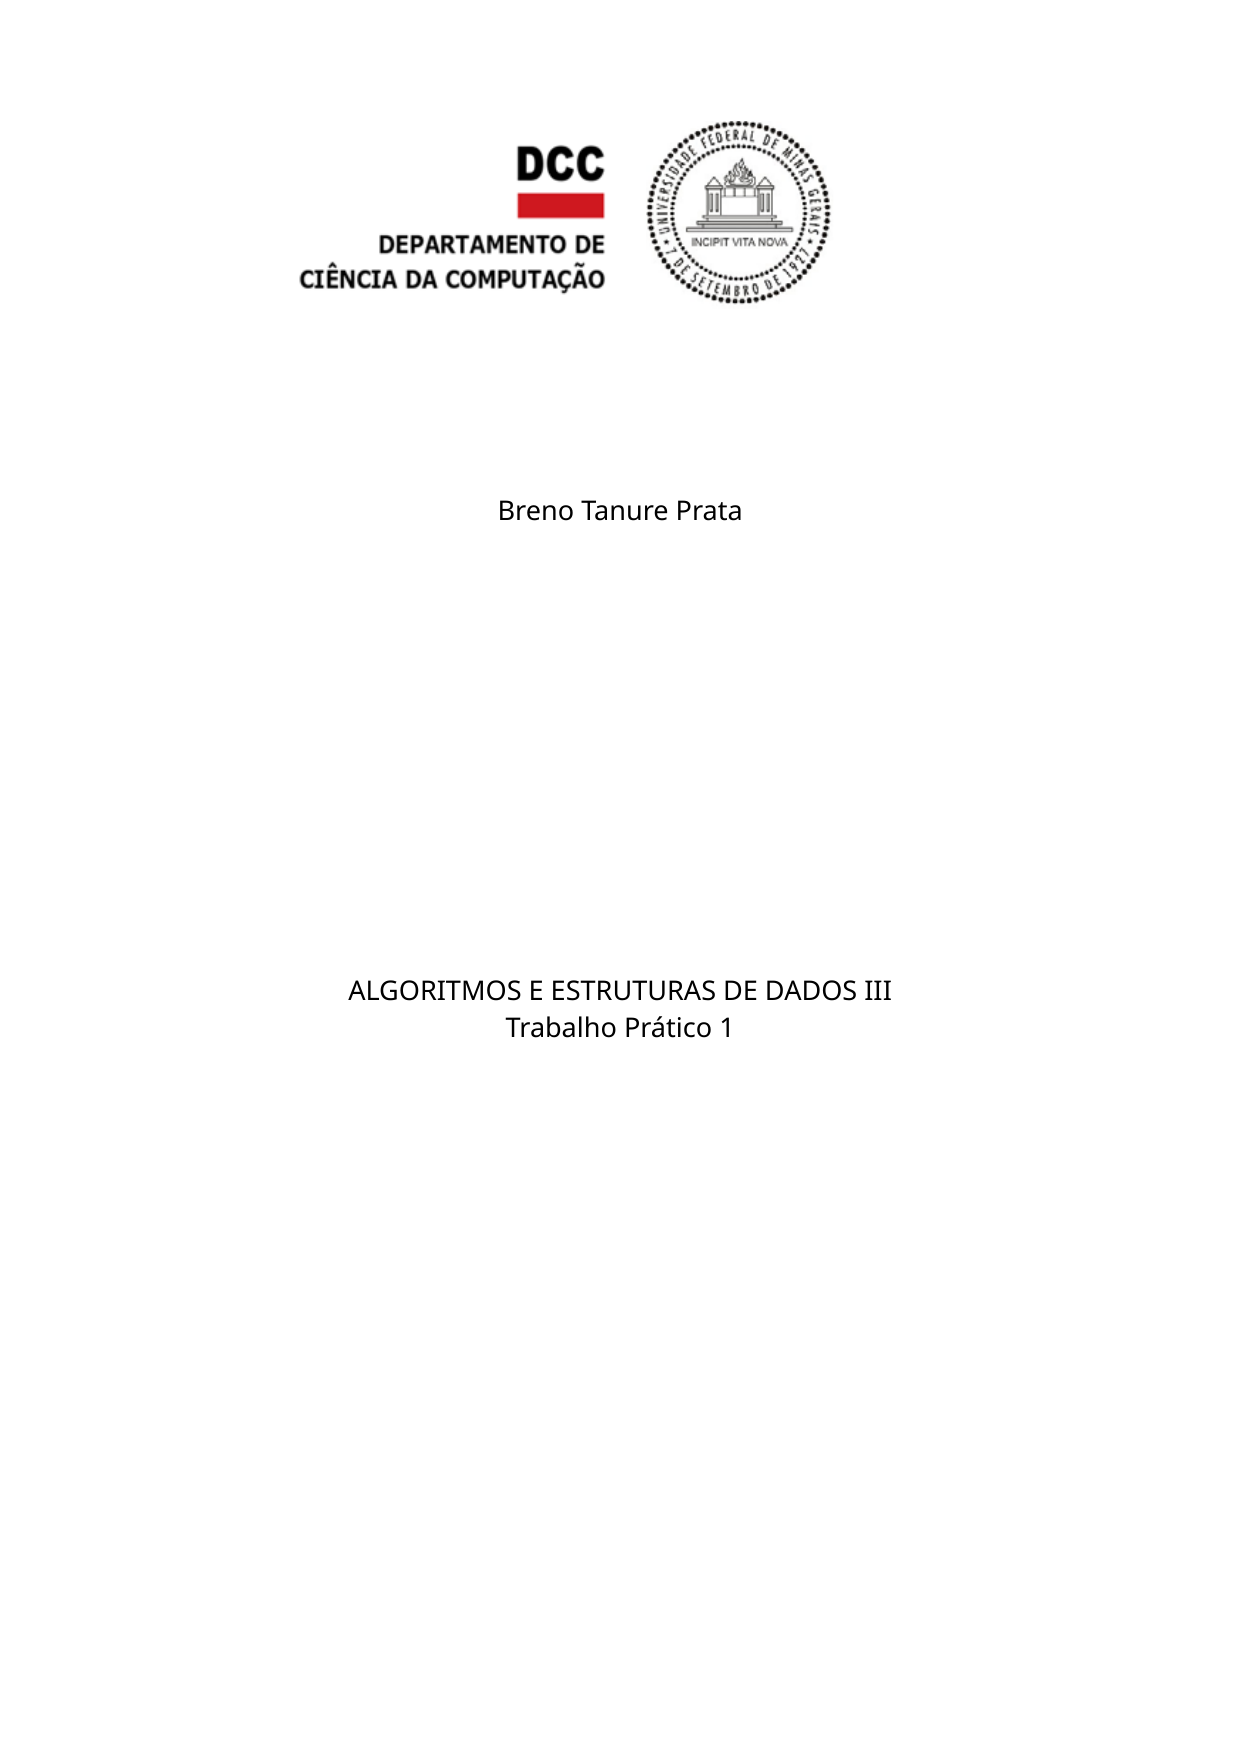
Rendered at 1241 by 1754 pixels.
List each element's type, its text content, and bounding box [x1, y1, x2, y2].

text ALGORITMOS E ESTRUTURAS DE DADOS III [118, 971, 1122, 1008]
text Breno Tanure Prata [118, 492, 1122, 529]
picture [645, 121, 834, 309]
picture [291, 135, 611, 305]
text Trabalho Prático 1 [118, 1008, 1122, 1045]
